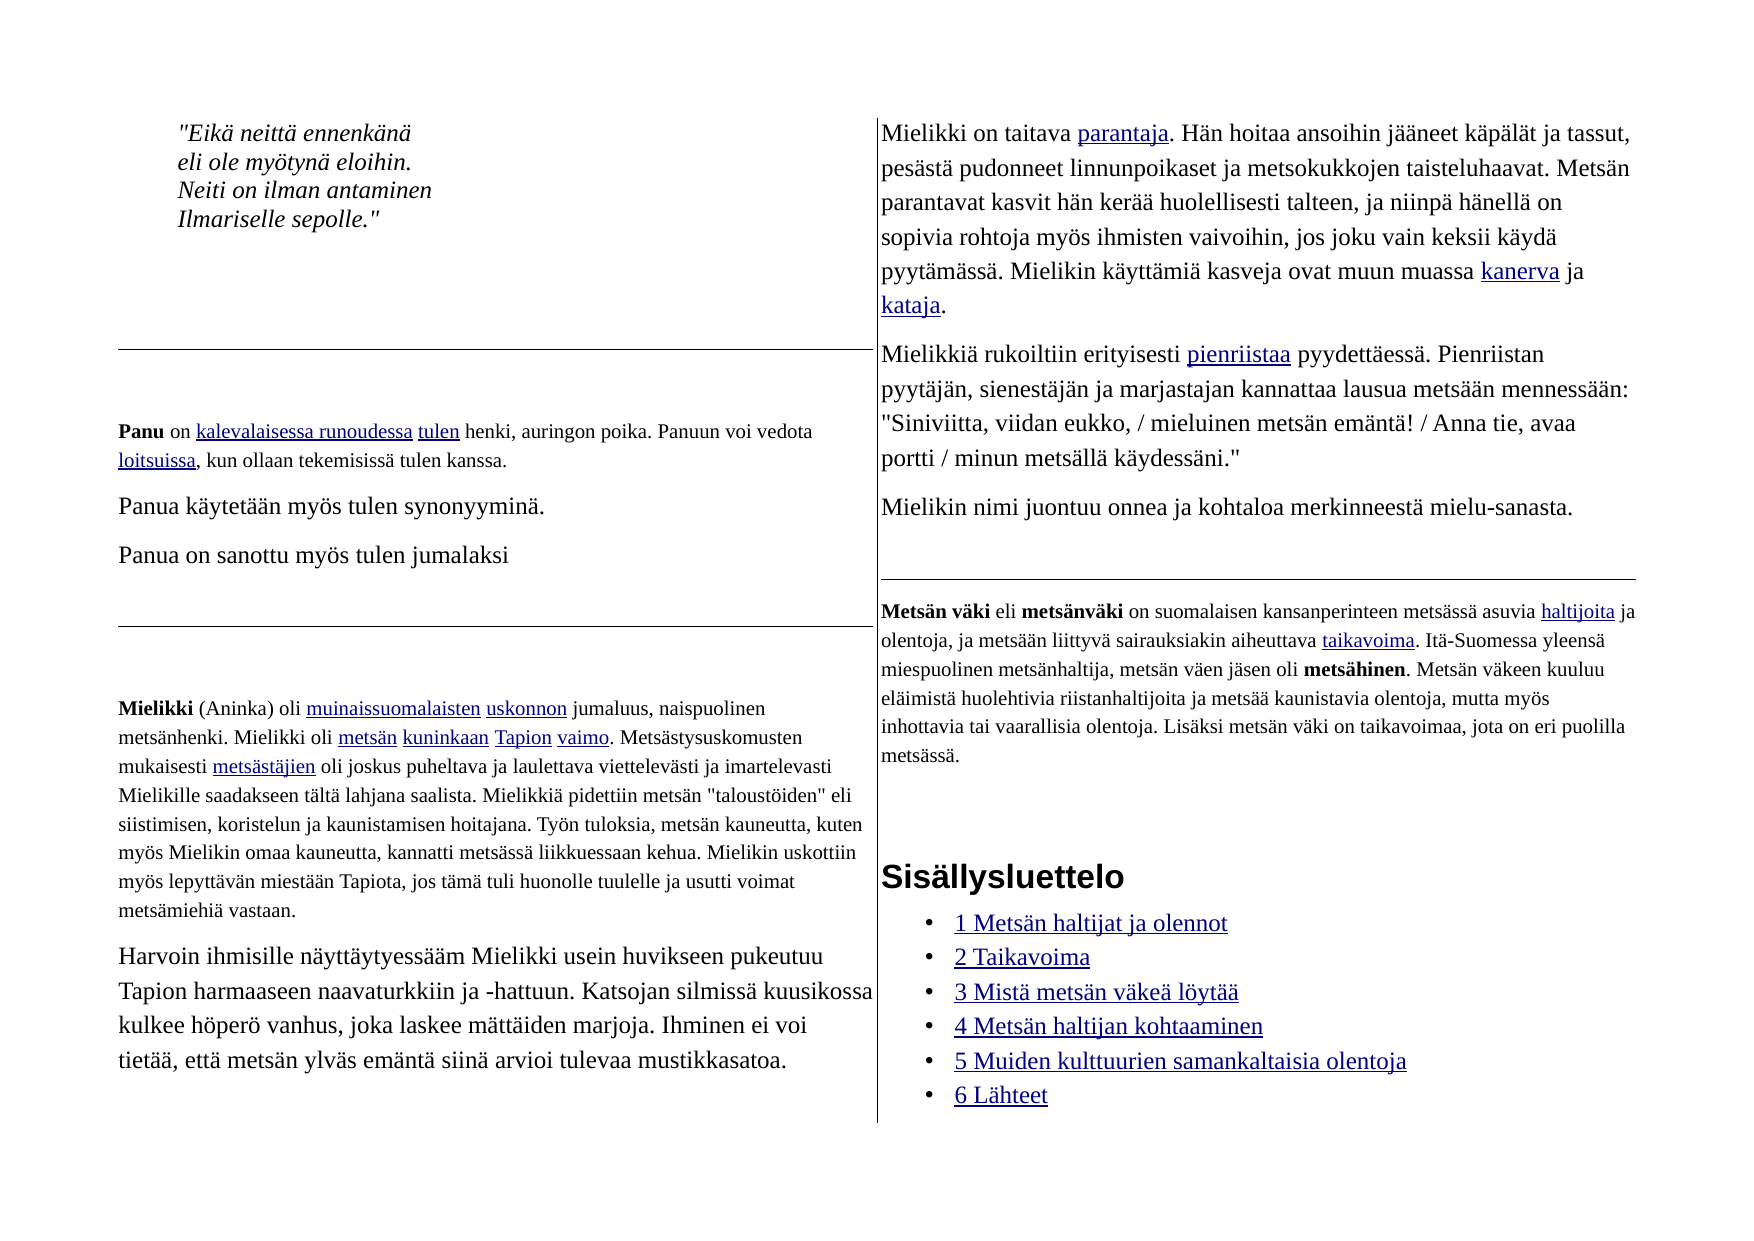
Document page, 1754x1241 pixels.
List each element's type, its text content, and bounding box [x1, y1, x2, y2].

list eli ole myötynä eloihin. [177, 147, 873, 176]
list 1 Metsän haltijat ja olennot [925, 908, 1636, 937]
list 2 Taikavoima [925, 942, 1636, 971]
text Mielikki on taitava parantaja. Hän hoitaa ansoihin jääneet käpälät ja tassut, pesästä pudonneet linnunpoikaset ja metsokukkojen taisteluhaavat. Metsän parantavat kasvit hän kerää huolellisesti talteen, ja niinpä hänellä on sopivia rohtoja myös ihmisten vaivoihin, jos joku vain keksii käydä pyytämässä. Mielikin käyttämiä kasveja ovat muun muassa kanerva ja kataja. [881, 118, 1636, 319]
text Harvoin ihmisille näyttäytyessääm Mielikki usein huvikseen pukeutuu Tapion harmaaseen naavaturkkiin ja -hattuun. Katsojan silmissä kuusikossa kulkee höperö vanhus, joka laskee mättäiden marjoja. Ihminen ei voi tietää, että metsän ylväs emäntä siinä arvioi tulevaa mustikkasatoa. [118, 941, 873, 1074]
list 6 Lähteet [925, 1080, 1636, 1109]
text Mielikin nimi juontuu onnea ja kohtaloa merkinneestä mielu-sanasta. [881, 492, 1636, 521]
subtitle Sisällysluettelo [881, 857, 1636, 895]
text Panua on sanottu myös tulen jumalaksi [118, 540, 873, 569]
text Panu on kalevalaisessa runoudessa tulen henki, auringon poika. Panuun voi vedota loitsuissa, kun ollaan tekemisissä tulen kanssa. [118, 419, 873, 472]
list Neiti on ilman antaminen [177, 176, 873, 204]
text Mielikki (Aninka) oli muinaissuomalaisten uskonnon jumaluus, naispuolinen metsänhenki. Mielikki oli metsän kuninkaan Tapion vaimo. Metsästysuskomusten mukaisesti metsästäjien oli joskus puheltava ja laulettava viettelevästi ja imartelevasti Mielikille saadakseen tältä lahjana saalista. Mielikkiä pidettiin metsän "taloustöiden" eli siistimisen, koristelun ja kaunistamisen hoitajana. Työn tuloksia, metsän kauneutta, kuten myös Mielikin omaa kauneutta, kannatti metsässä liikkuessaan kehua. Mielikin uskottiin myös lepyttävän miestään Tapiota, jos tämä tuli huonolle tuulelle ja usutti voimat metsämiehiä vastaan. [118, 696, 873, 922]
text Metsän väki eli metsänväki on suomalaisen kansanperinteen metsässä asuvia haltijoita ja olentoja, ja metsään liittyvä sairauksiakin aiheuttava taikavoima. Itä-Suomessa yleensä miespuolinen metsänhaltija, metsän väen jäsen oli metsähinen. Metsän väkeen kuuluu eläimistä huolehtivia riistanhaltijoita ja metsää kaunistavia olentoja, mutta myös inhottavia tai vaarallisia olentoja. Lisäksi metsän väki on taikavoimaa, jota on eri puolilla metsässä. [881, 599, 1636, 767]
list 5 Muiden kulttuurien samankaltaisia olentoja [925, 1046, 1636, 1074]
list 4 Metsän haltijan kohtaaminen [925, 1011, 1636, 1040]
list 3 Mistä metsän väkeä löytää [925, 977, 1636, 1006]
list "Eikä neittä ennenkänä [177, 118, 873, 147]
text Mielikkiä rukoiltiin erityisesti pienriistaa pyydettäessä. Pienriistan pyytäjän, sienestäjän ja marjastajan kannattaa lausua metsään mennessään: "Siniviitta, viidan eukko, / mieluinen metsän emäntä! / Anna tie, avaa portti / minun metsällä käydessäni." [881, 339, 1636, 472]
list Ilmariselle sepolle." [177, 204, 873, 233]
text Panua käytetään myös tulen synonyyminä. [118, 491, 873, 520]
